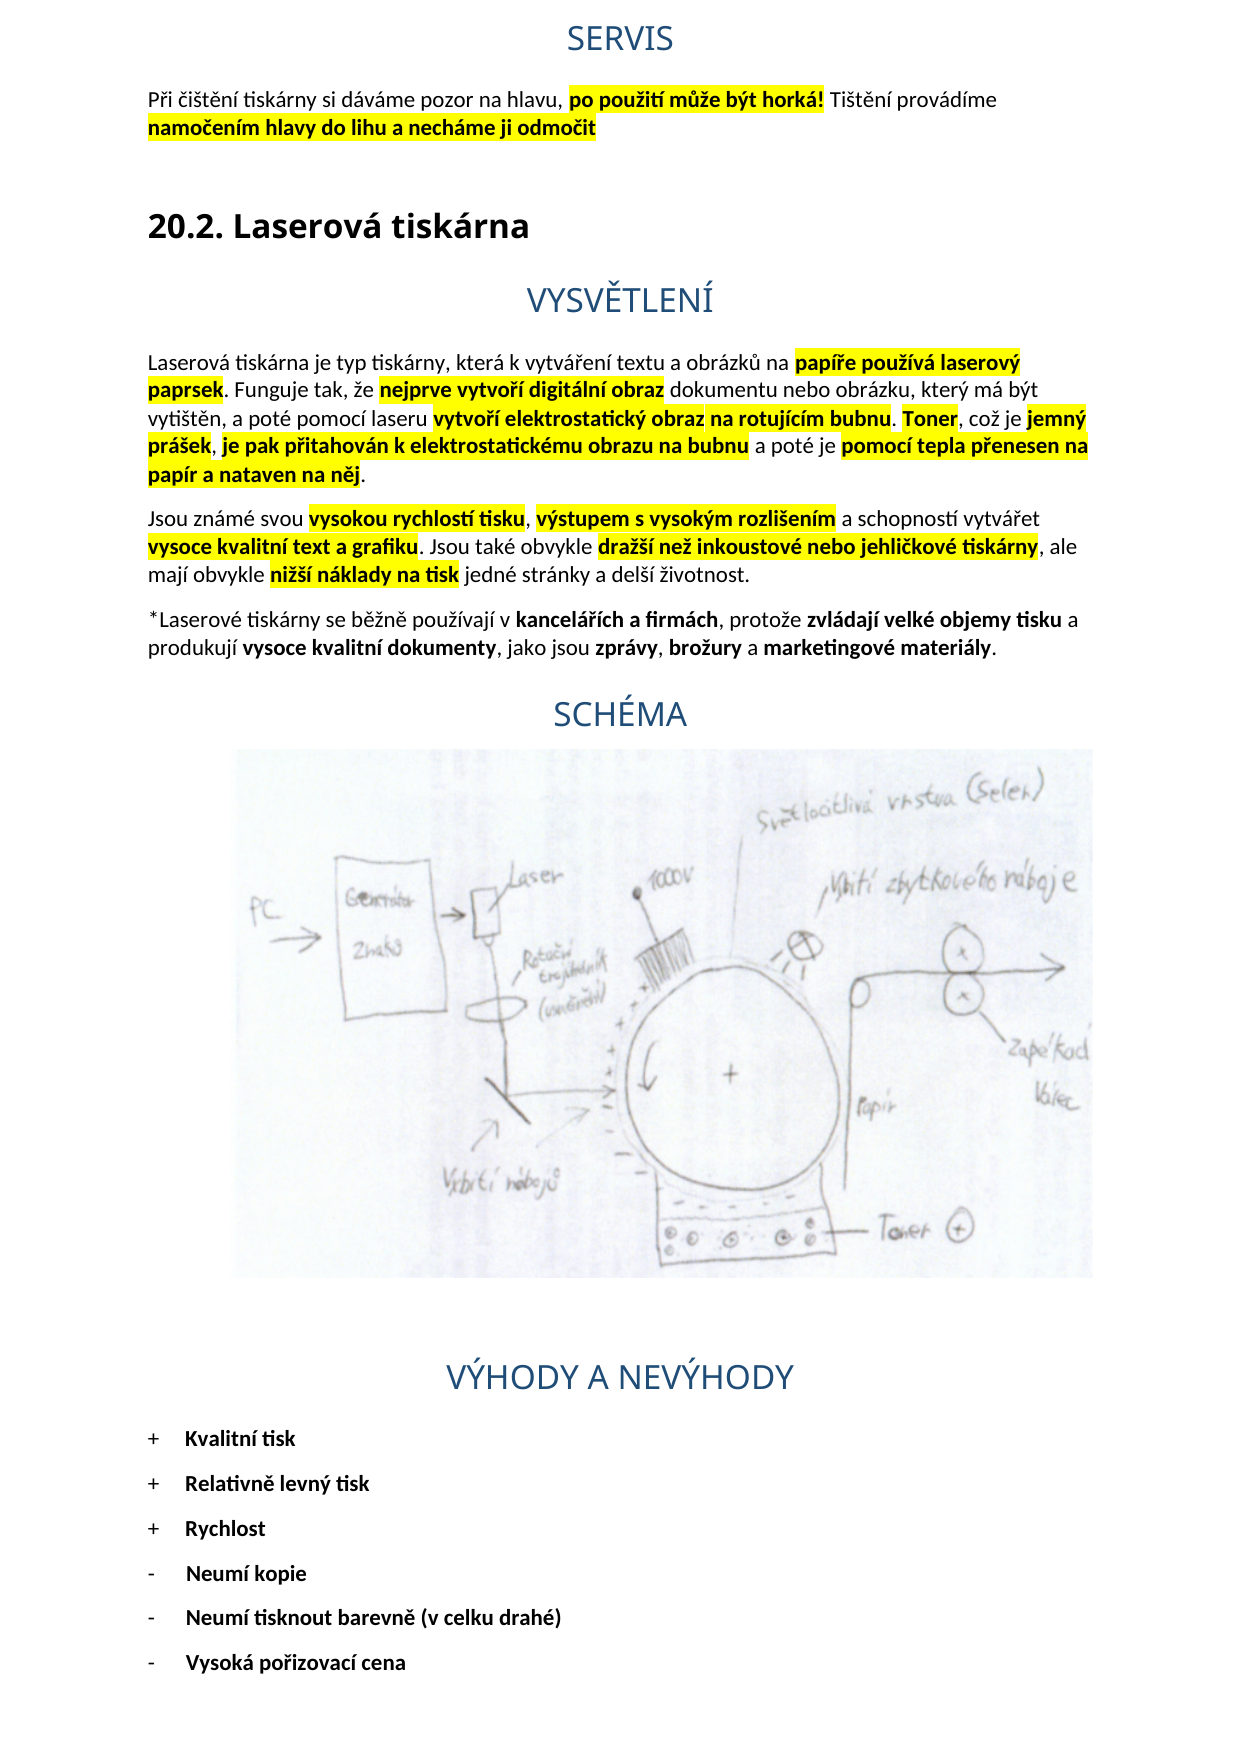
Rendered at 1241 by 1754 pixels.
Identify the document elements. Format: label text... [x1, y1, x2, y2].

text *Laserové tiskárny se běžně používají v kancelářích a firmách, protože zvládají velké objemy tisku a produkují vysoce kvalitní dokumenty, jako jsou zprávy, brožury a marketingové materiály. [148, 605, 1093, 661]
subtitle Servis [148, 15, 1093, 60]
subtitle VYSVĚTLENÍ [148, 277, 1093, 323]
text - Vysoká pořizovací cena [148, 1648, 1093, 1676]
text Laserová tiskárna je typ tiskárny, která k vytváření textu a obrázků na papíře používá laserový paprsek. Funguje tak, že nejprve vytvoří digitální obraz dokumentu nebo obrázku, který má být vytištěn, a poté pomocí laseru vytvoří elektrostatický obraz na rotujícím bubnu. Toner, což je jemný prášek, je pak přitahován k elektrostatickému obrazu na bubnu a poté je pomocí tepla přenesen na papír a nataven na něj. [148, 348, 1093, 488]
text + Relativně levný tisk [148, 1469, 1093, 1497]
text - Neumí tisknout barevně (v celku drahé) [148, 1603, 1093, 1631]
text + Kvalitní tisk [148, 1424, 1093, 1453]
picture [230, 749, 1093, 1278]
text - Neumí kopie [148, 1559, 1093, 1587]
text Při čištění tiskárny si dáváme pozor na hlavu, po použití může být horká! Tištění provádíme namočením hlavy do lihu a necháme ji odmočit [148, 85, 1093, 141]
subtitle výhody a nevýhody [148, 1354, 1093, 1399]
text Jsou známé svou vysokou rychlostí tisku, výstupem s vysokým rozlišením a schopností vytvářet vysoce kvalitní text a grafiku. Jsou také obvykle dražší než inkoustové nebo jehličkové tiskárny, ale mají obvykle nižší náklady na tisk jedné stránky a delší životnost. [148, 504, 1093, 588]
subtitle schéma [148, 690, 1093, 736]
subtitle 20.2. Laserová tiskárna [148, 203, 1093, 248]
text + Rychlost [148, 1514, 1093, 1542]
